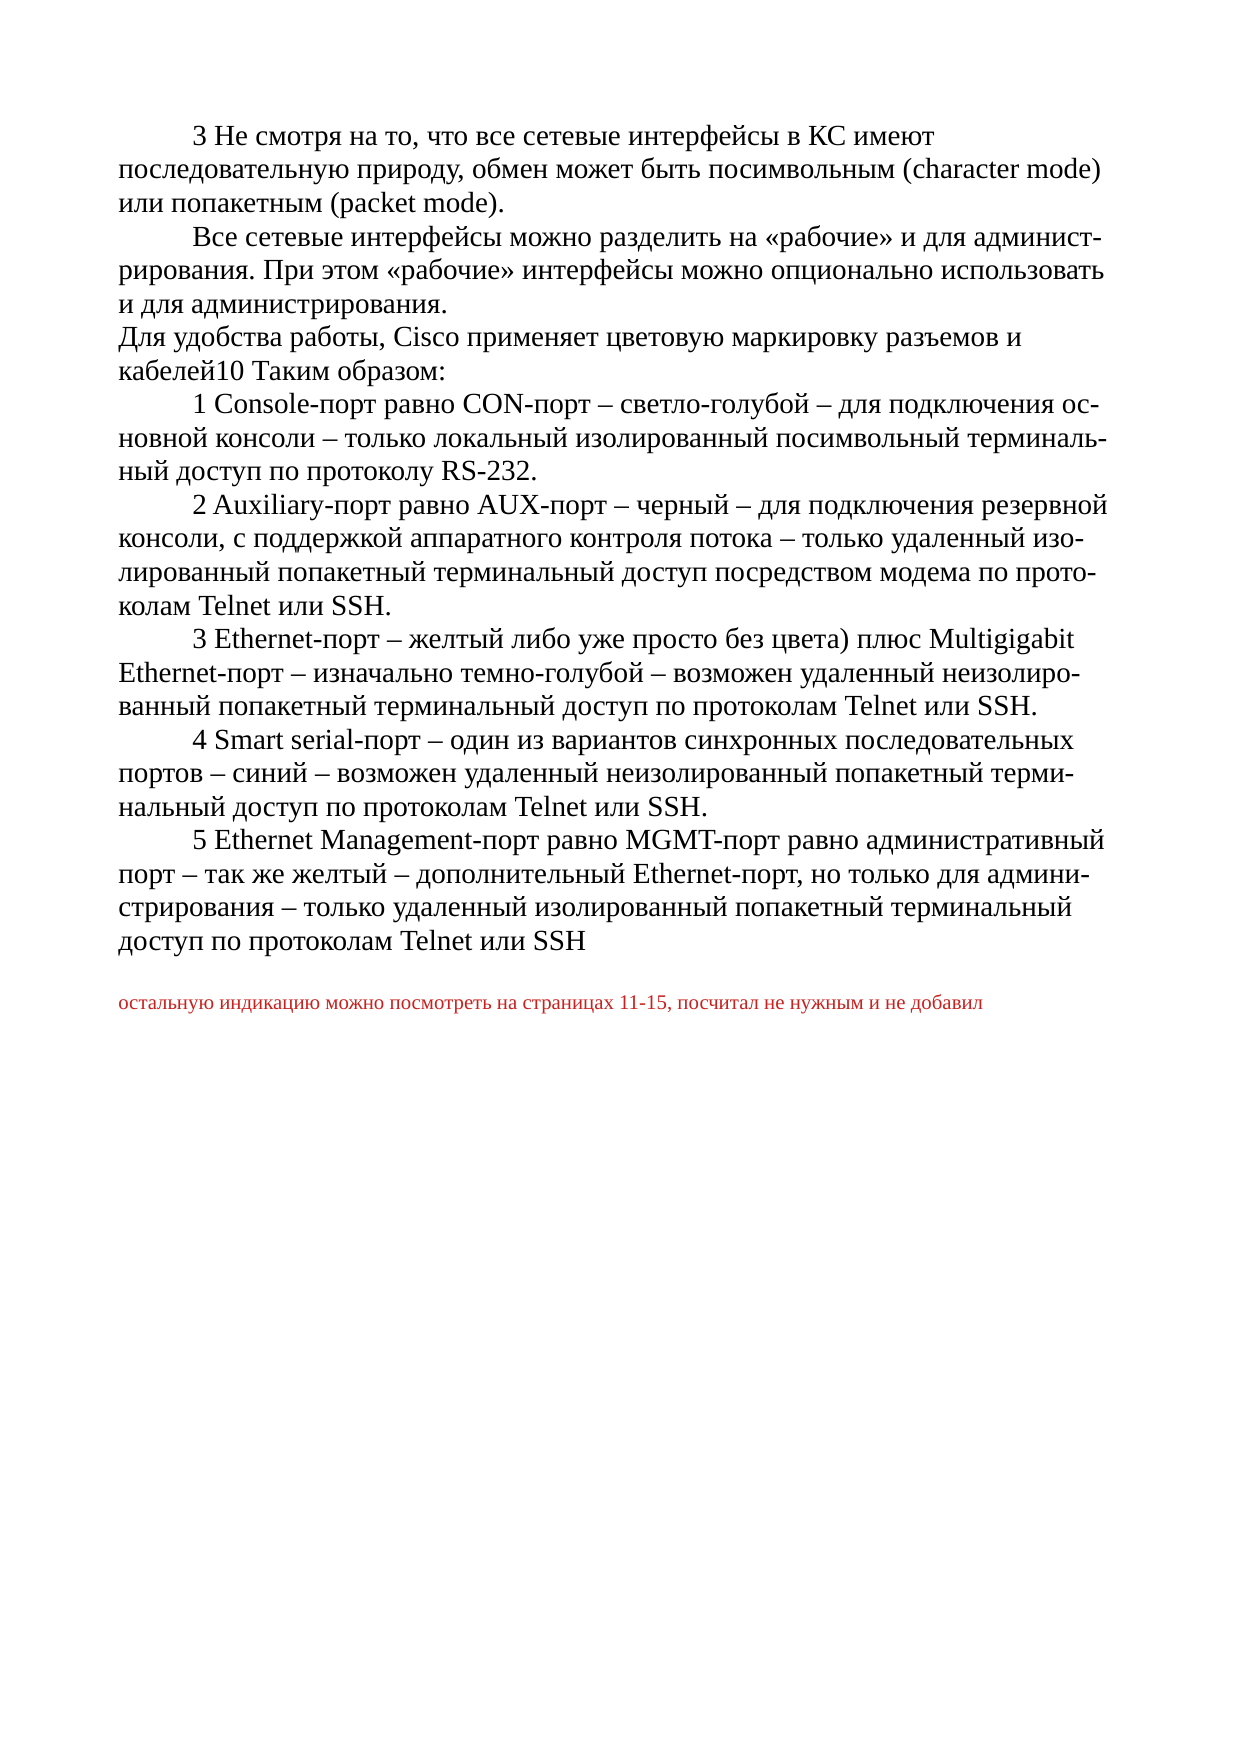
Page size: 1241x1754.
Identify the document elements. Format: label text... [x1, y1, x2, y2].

text консоли, с поддержкой аппаратного контроля потока – только удаленный изо- [118, 521, 1122, 554]
text нальный доступ по протоколам Telnet или SSH. [118, 789, 1122, 822]
text 4 Smart serial-порт – один из вариантов синхронных последовательных [118, 722, 1122, 755]
text 3 Не смотря на то, что все сетевые интерфейсы в КС имеют последовательную природу, обмен может быть посимвольным (character mode) или попакетным (packet mode). [118, 118, 1122, 219]
text Все сетевые интерфейсы можно разделить на «рабочие» и для админист- [118, 219, 1122, 252]
text 2 Auxiliary-порт равно AUX-порт – черный – для подключения резервной [118, 487, 1122, 521]
text 3 Ethernet-порт – желтый либо уже просто без цвета) плюс Multigigabit [118, 621, 1122, 655]
text Для удобства работы, Cisco применяет цветовую маркировку разъемов и [118, 319, 1122, 353]
text ванный попакетный терминальный доступ по протоколам Telnet или SSH. [118, 688, 1122, 722]
text стрирования – только удаленный изолированный попакетный терминальный [118, 889, 1122, 923]
text колам Telnet или SSH. [118, 588, 1122, 621]
text портов – синий – возможен удаленный неизолированный попакетный терми- [118, 755, 1122, 789]
text кабелей10 Таким образом: [118, 353, 1122, 386]
text порт – так же желтый – дополнительный Ethernet-порт, но только для админи- [118, 856, 1122, 889]
text ный доступ по протоколу RS-232. [118, 453, 1122, 487]
text и для администрирования. [118, 286, 1122, 319]
text доступ по протоколам Telnet или SSH [118, 923, 1122, 957]
text 1 Console-порт равно CON-порт – светло-голубой – для подключения ос- [118, 386, 1122, 420]
text остальную индикацию можно посмотреть на страницах 11-15, посчитал не нужным и не добавил [118, 990, 1122, 1014]
text 5 Ethernet Management-порт равно MGMT-порт равно административный [118, 822, 1122, 856]
text рирования. При этом «рабочие» интерфейсы можно опционально использовать [118, 252, 1122, 286]
text Ethernet-порт – изначально темно-голубой – возможен удаленный неизолиро- [118, 655, 1122, 688]
text лированный попакетный терминальный доступ посредством модема по прото- [118, 554, 1122, 588]
text новной консоли – только локальный изолированный посимвольный терминаль- [118, 420, 1122, 453]
